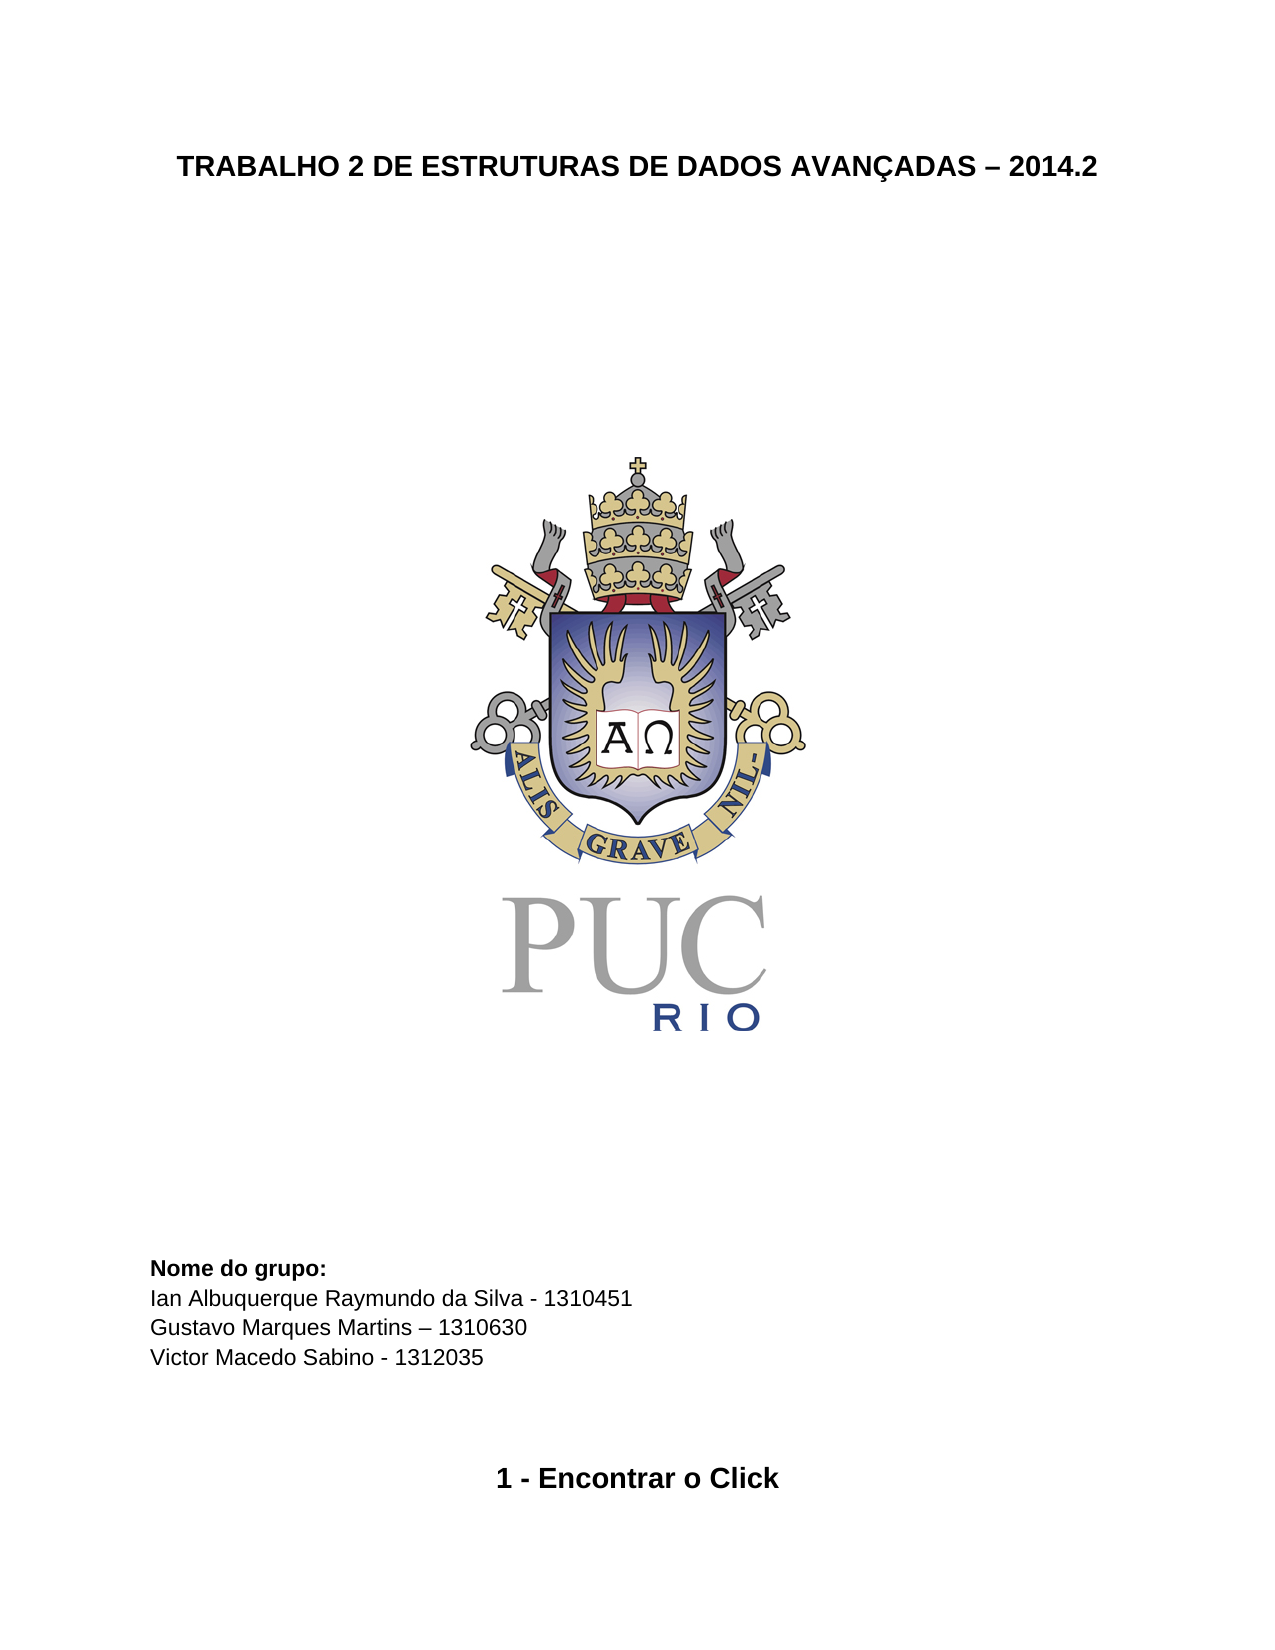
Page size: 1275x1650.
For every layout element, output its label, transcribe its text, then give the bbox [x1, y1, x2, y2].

text Ian Albuquerque Raymundo da Silva - 1310451 [150, 1285, 1125, 1311]
picture [351, 457, 924, 1031]
text Victor Macedo Sabino - 1312035 [150, 1344, 1125, 1370]
text Nome do grupo: [150, 1256, 1125, 1282]
text TRABALHO 2 DE ESTRUTURAS DE DADOS AVANÇADAS – 2014.2 [150, 150, 1125, 183]
text 1 - Encontrar o Click [150, 1462, 1125, 1494]
text Gustavo Marques Martins – 1310630 [150, 1315, 1125, 1340]
